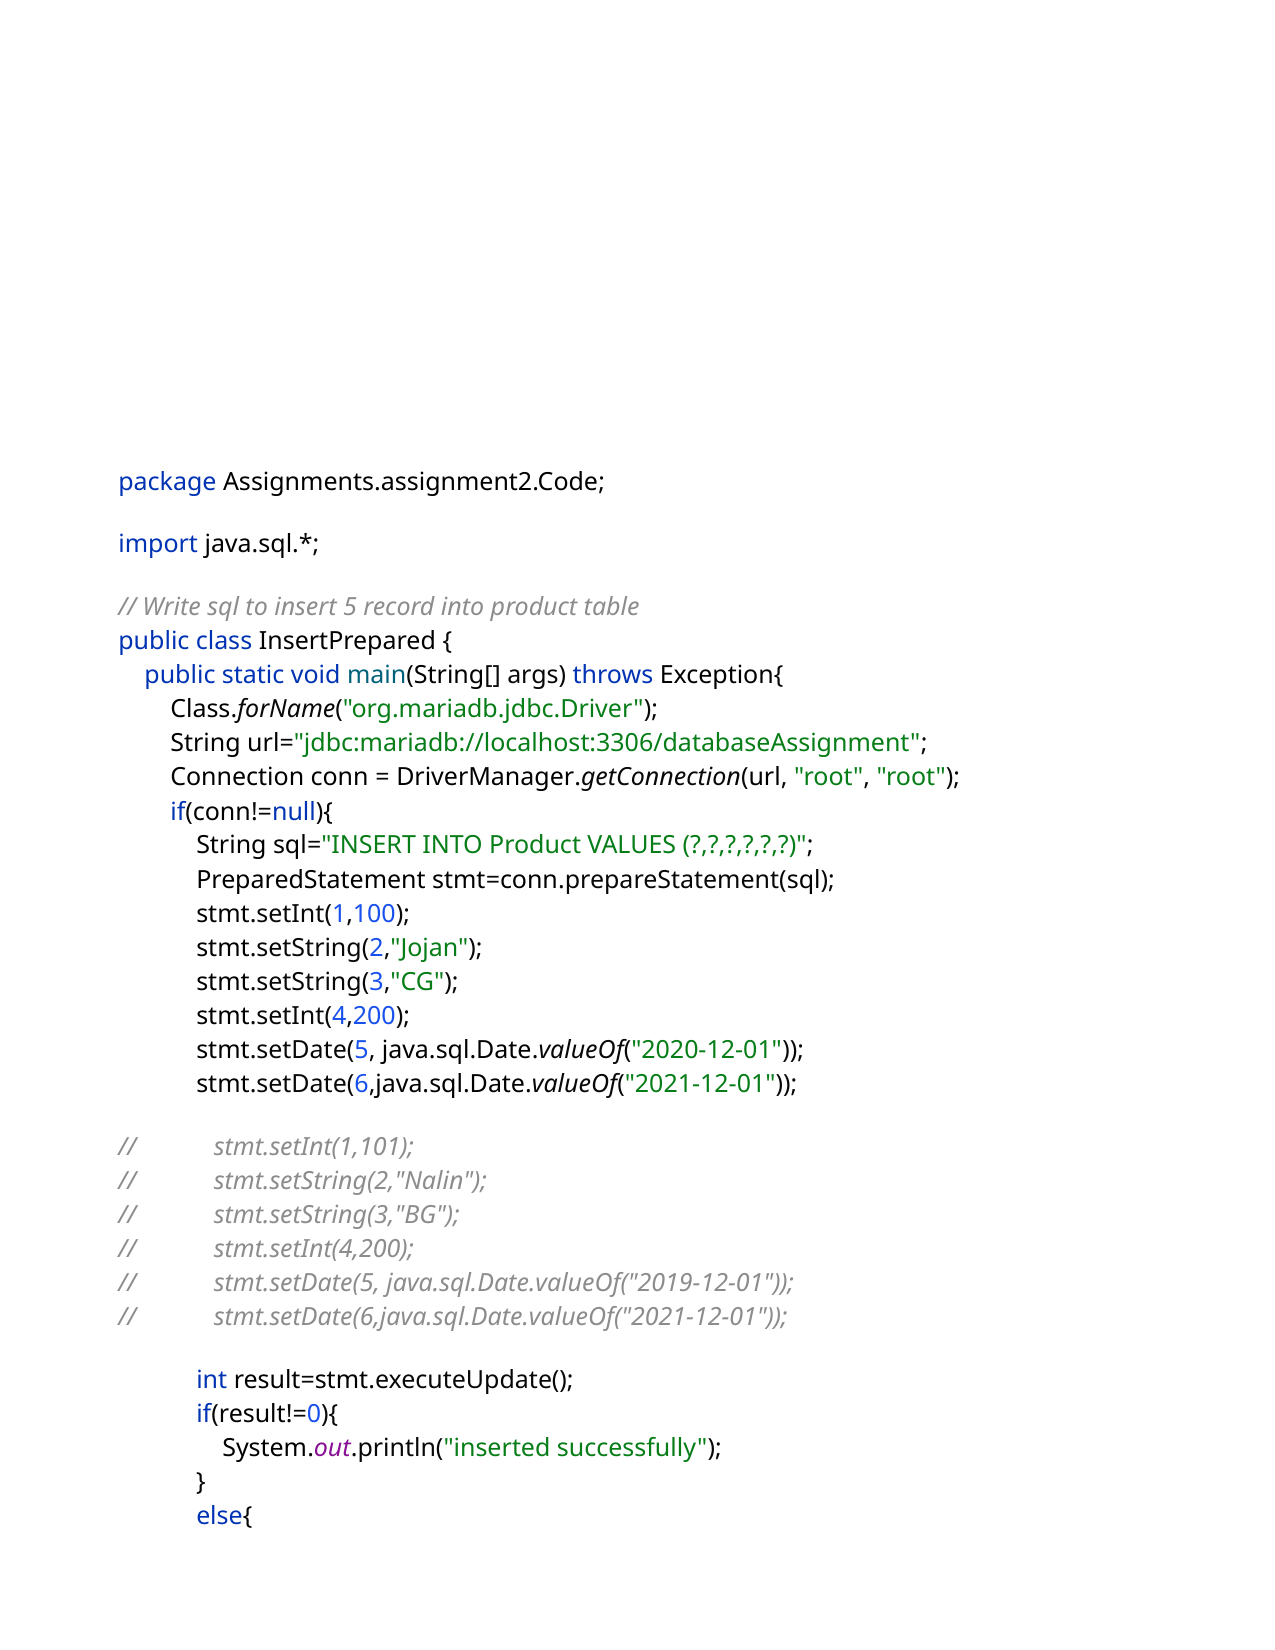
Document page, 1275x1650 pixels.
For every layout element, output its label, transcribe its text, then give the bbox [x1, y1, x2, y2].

text package Assignments.assignment2.Code; import java.sql.*; // Write sql to insert 5 record into product table public class InsertPrepared { public static void main(String[] args) throws Exception{ Class.forName("org.mariadb.jdbc.Driver"); String url="jdbc:mariadb://localhost:3306/databaseAssignment"; Connection conn = DriverManager.getConnection(url, "root", "root"); if(conn!=null){ String sql="INSERT INTO Product VALUES (?,?,?,?,?,?)"; PreparedStatement stmt=conn.prepareStatement(sql); stmt.setInt(1,100); stmt.setString(2,"Jojan"); stmt.setString(3,"CG"); stmt.setInt(4,200); stmt.setDate(5, java.sql.Date.valueOf("2020-12-01")); stmt.setDate(6,java.sql.Date.valueOf("2021-12-01")); // stmt.setInt(1,101); // stmt.setString(2,"Nalin"); // stmt.setString(3,"BG"); // stmt.setInt(4,200); // stmt.setDate(5, java.sql.Date.valueOf("2019-12-01")); // stmt.setDate(6,java.sql.Date.valueOf("2021-12-01")); int result=stmt.executeUpdate(); if(result!=0){ System.out.println("inserted successfully"); } else{ [118, 463, 1157, 1532]
